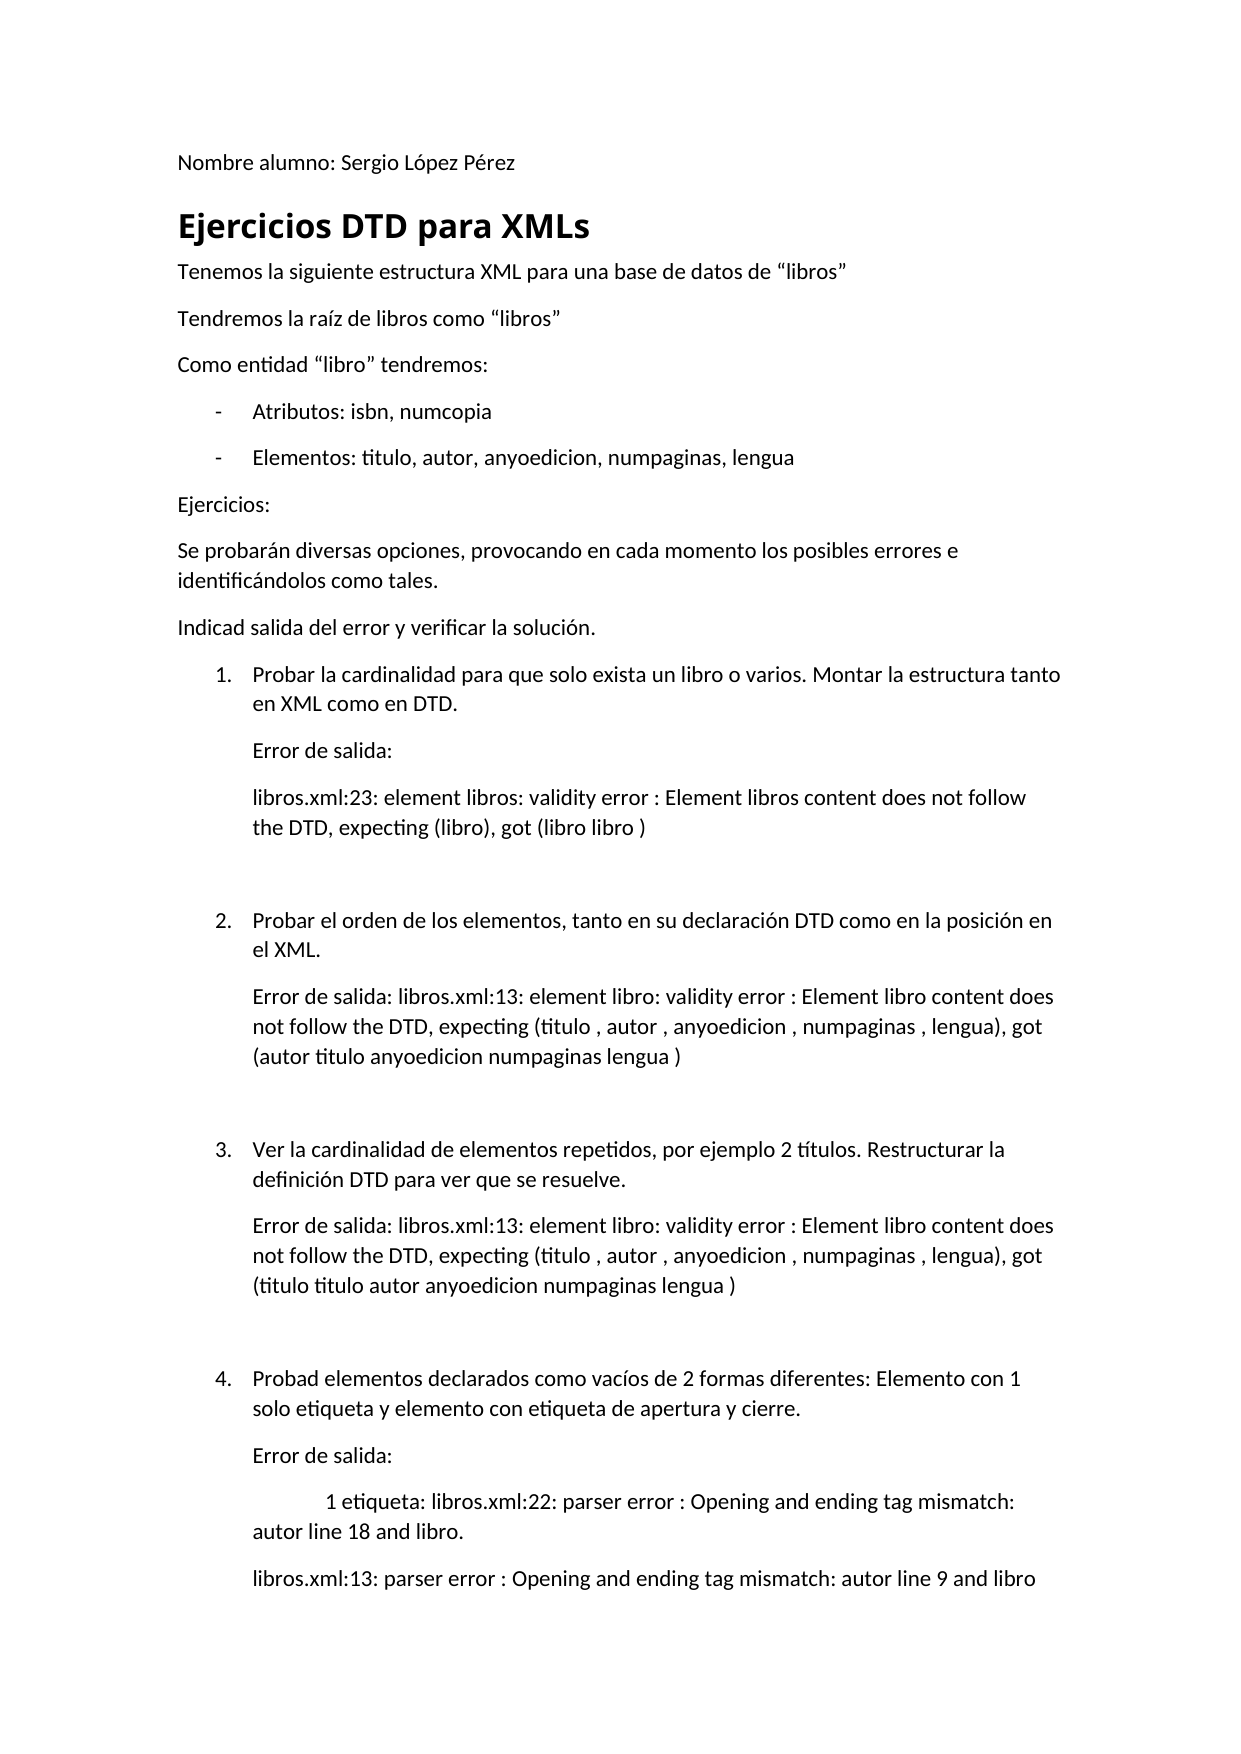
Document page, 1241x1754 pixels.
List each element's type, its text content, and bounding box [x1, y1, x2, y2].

text Nombre alumno: Sergio López Pérez [177, 148, 1063, 176]
text Se probarán diversas opciones, provocando en cada momento los posibles errores e identificándolos como tales. [177, 537, 1063, 594]
list Probar el orden de los elementos, tanto en su declaración DTD como en la posición en el XML. [215, 906, 1063, 964]
list Elementos: titulo, autor, anyoedicion, numpaginas, lengua [215, 443, 1063, 472]
text Error de salida: libros.xml:13: element libro: validity error : Element libro content does not follow the DTD, expecting (titulo , autor , anyoedicion , numpaginas , lengua), got (titulo titulo autor anyoedicion numpaginas lengua ) [252, 1212, 1063, 1299]
text Ejercicios: [177, 490, 1063, 518]
text Como entidad “libro” tendremos: [177, 350, 1063, 378]
text libros.xml:23: element libros: validity error : Element libros content does not follow the DTD, expecting (libro), got (libro libro ) [252, 783, 1063, 841]
list Ver la cardinalidad de elementos repetidos, por ejemplo 2 títulos. Restructurar la definición DTD para ver que se resuelve. [215, 1135, 1063, 1193]
text Tendremos la raíz de libros como “libros” [177, 304, 1063, 332]
text Error de salida: libros.xml:13: element libro: validity error : Element libro content does not follow the DTD, expecting (titulo , autor , anyoedicion , numpaginas , lengua), got (autor titulo anyoedicion numpaginas lengua ) [252, 982, 1063, 1070]
list Probad elementos declarados como vacíos de 2 formas diferentes: Elemento con 1 solo etiqueta y elemento con etiqueta de apertura y cierre. [215, 1364, 1063, 1422]
text Indicad salida del error y verificar la solución. [177, 613, 1063, 641]
text libros.xml:13: parser error : Opening and ending tag mismatch: autor line 9 and libro [252, 1564, 1063, 1592]
list Atributos: isbn, numcopia [215, 397, 1063, 425]
text Error de salida: [252, 736, 1063, 764]
list Probar la cardinalidad para que solo exista un libro o varios. Montar la estructura tanto en XML como en DTD. [215, 660, 1063, 718]
subtitle Ejercicios DTD para XMLs [177, 202, 1063, 248]
text 1 etiqueta: libros.xml:22: parser error : Opening and ending tag mismatch: autor line 18 and libro. [252, 1487, 1063, 1545]
text Error de salida: [252, 1441, 1063, 1469]
text Tenemos la siguiente estructura XML para una base de datos de “libros” [177, 257, 1063, 285]
